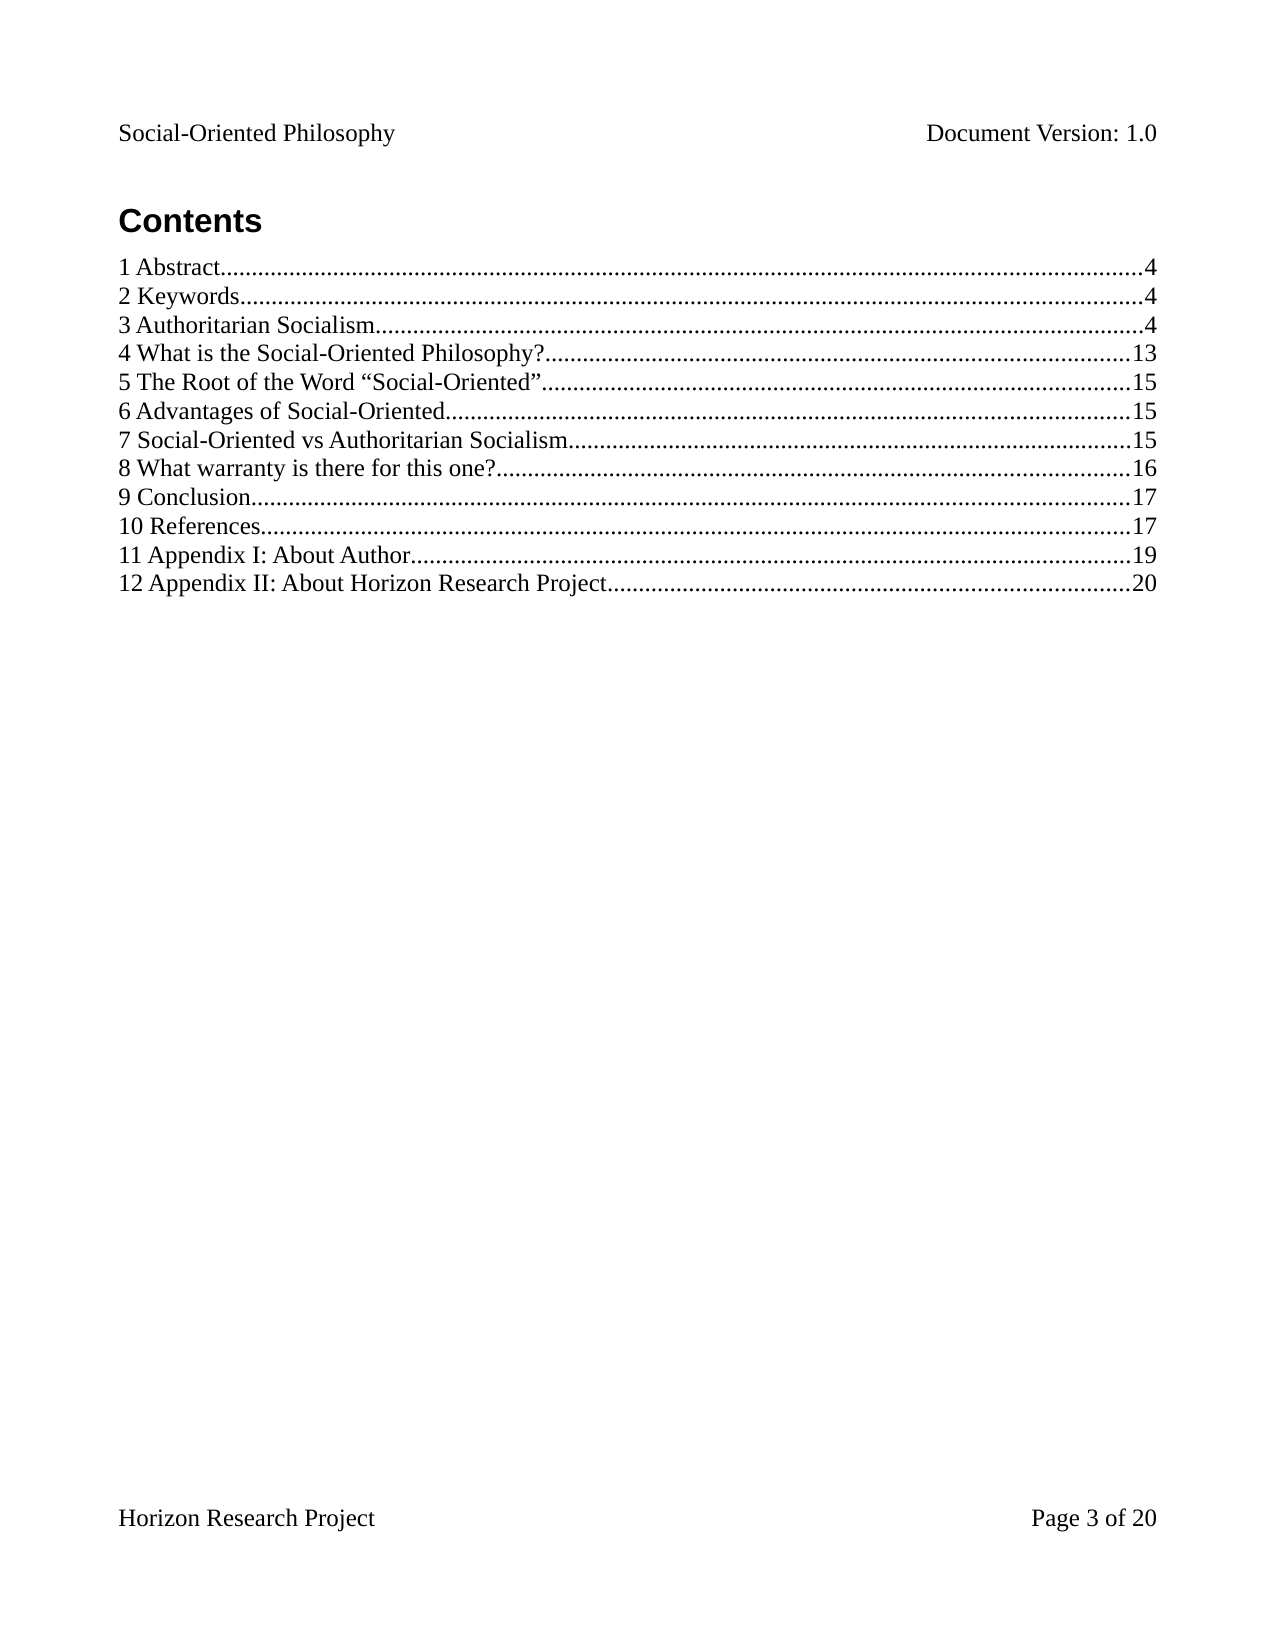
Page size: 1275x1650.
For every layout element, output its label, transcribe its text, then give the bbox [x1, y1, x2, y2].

text 11 Appendix I: About Author 19 [118, 540, 1157, 568]
text 3 Authoritarian Socialism 4 [118, 310, 1157, 338]
text 7 Social-Oriented vs Authoritarian Socialism 15 [118, 425, 1157, 453]
text 2 Keywords 4 [118, 281, 1157, 310]
text 4 What is the Social-Oriented Philosophy? 13 [118, 338, 1157, 367]
subtitle Contents [118, 201, 1157, 240]
text 1 Abstract 4 [118, 252, 1157, 281]
text 6 Advantages of Social-Oriented 15 [118, 396, 1157, 425]
text 8 What warranty is there for this one? 16 [118, 453, 1157, 482]
text 12 Appendix II: About Horizon Research Project 20 [118, 568, 1157, 597]
text 5 The Root of the Word “Social-Oriented” 15 [118, 367, 1157, 396]
text 10 References 17 [118, 511, 1157, 540]
text 9 Conclusion 17 [118, 482, 1157, 511]
